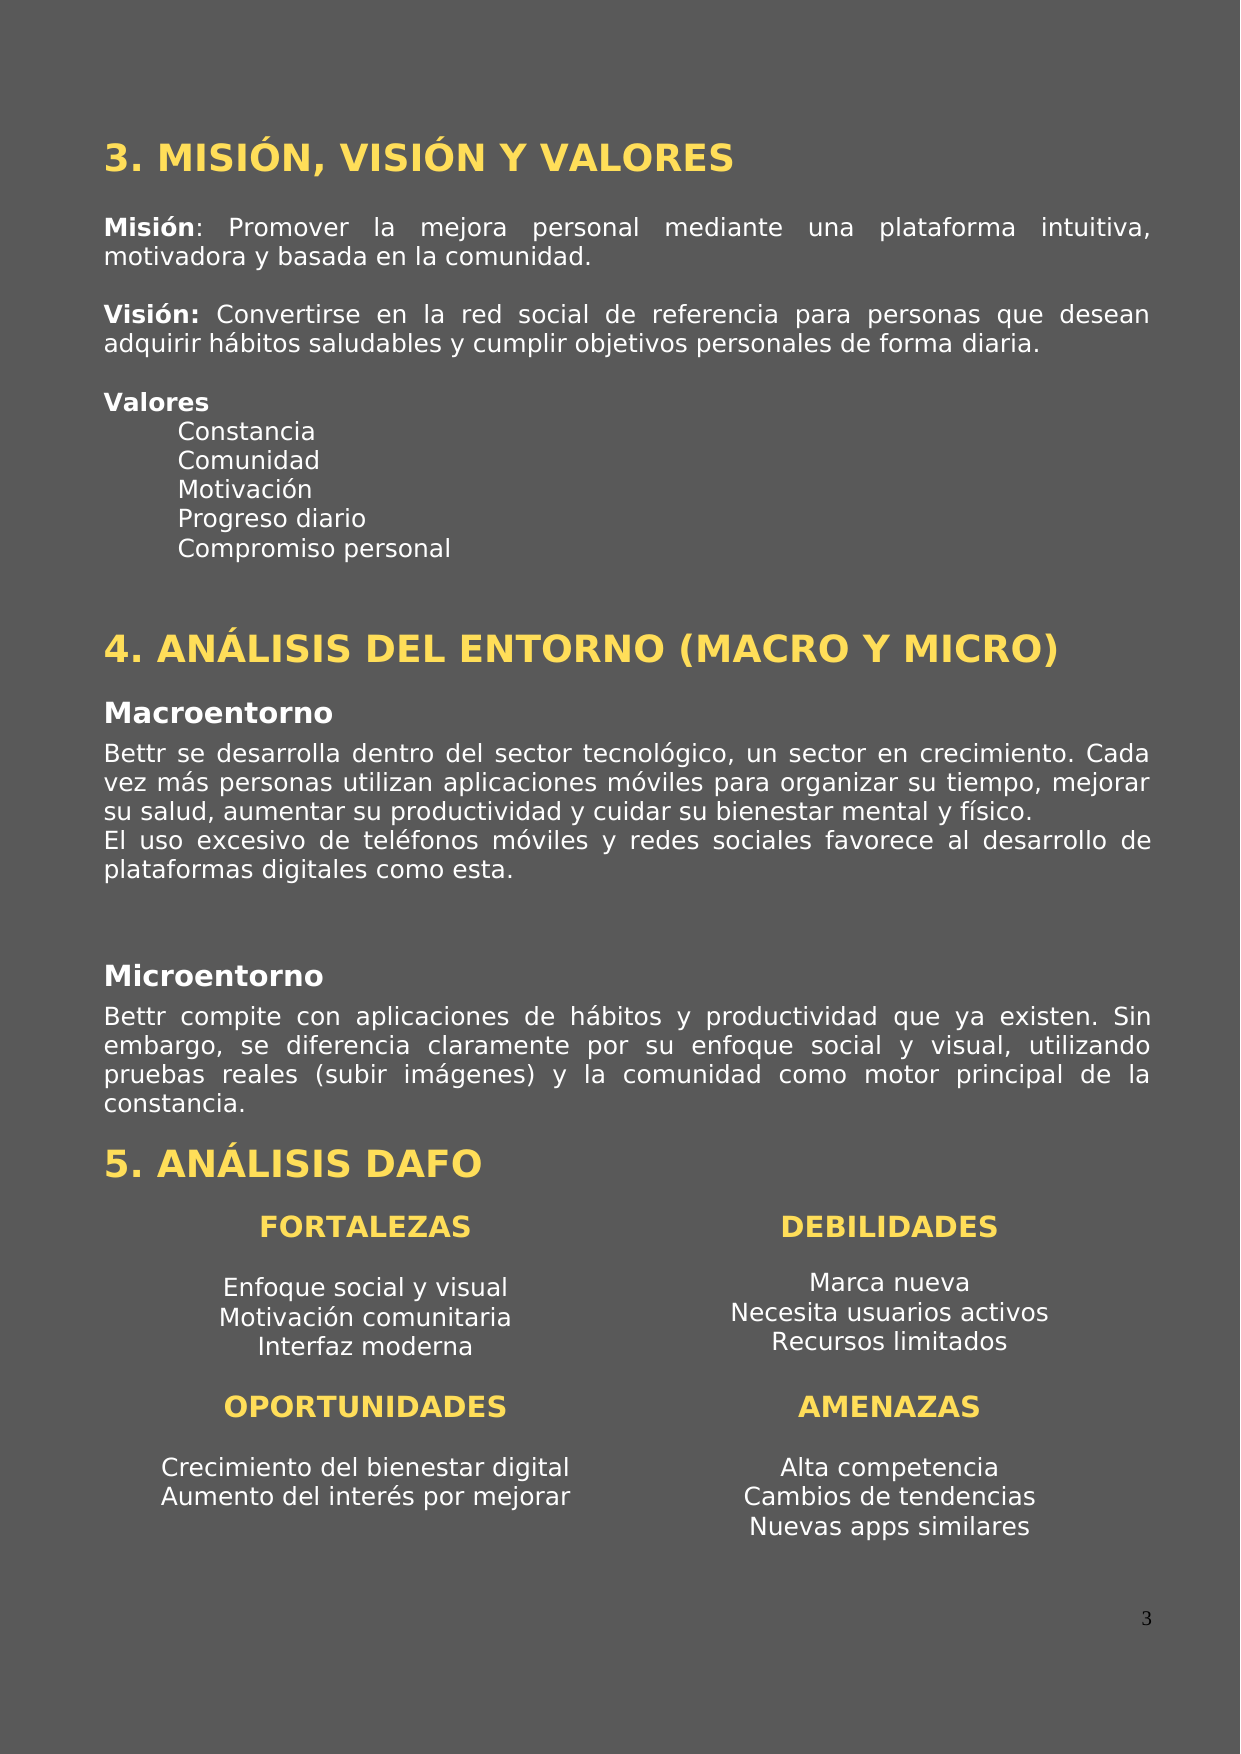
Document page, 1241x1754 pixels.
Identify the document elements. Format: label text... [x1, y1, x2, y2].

text Macroentorno [103, 696, 1152, 730]
table_cell AMENAZAS Alta competencia Cambios de tendencias Nuevas apps similares [628, 1390, 1152, 1541]
text 3. MISIÓN, VISIÓN Y VALORES [103, 137, 1152, 181]
text Visión: Convertirse en la red social de referencia para personas que desean adquirir hábitos saludables y cumplir objetivos personales de forma diaria. [103, 301, 1152, 359]
text 4. ANÁLISIS DEL ENTORNO (MACRO Y MICRO) [103, 628, 1152, 671]
text 5. ANÁLISIS DAFO [103, 1143, 1152, 1211]
text Microentorno [103, 960, 1152, 994]
text Constancia [177, 417, 1152, 446]
text Misión: Promover la mejora personal mediante una plataforma intuitiva, motivadora y basada en la comunidad. [103, 213, 1152, 271]
text Progreso diario [177, 505, 1152, 534]
text Valores [103, 388, 1152, 417]
table_header FORTALEZAS Enfoque social y visual Motivación comunitaria Interfaz moderna [103, 1211, 627, 1390]
text Motivación [177, 476, 1152, 505]
text Comunidad [177, 446, 1152, 476]
text Bettr se desarrolla dentro del sector tecnológico, un sector en crecimiento. Cada vez más personas utilizan aplicaciones móviles para organizar su tiempo, mejorar su salud, aumentar su productividad y cuidar su bienestar mental y físico. [103, 739, 1152, 826]
table_cell OPORTUNIDADES Crecimiento del bienestar digital Aumento del interés por mejorar [103, 1390, 627, 1541]
text Compromiso personal [177, 534, 1152, 563]
text Bettr compite con aplicaciones de hábitos y productividad que ya existen. Sin embargo, se diferencia claramente por su enfoque social y visual, utilizando pruebas reales (subir imágenes) y la comunidad como motor principal de la constancia. [103, 1002, 1152, 1119]
table_header DEBILIDADES Marca nueva Necesita usuarios activos Recursos limitados [628, 1211, 1152, 1390]
text El uso excesivo de teléfonos móviles y redes sociales favorece al desarrollo de plataformas digitales como esta. [103, 826, 1152, 884]
